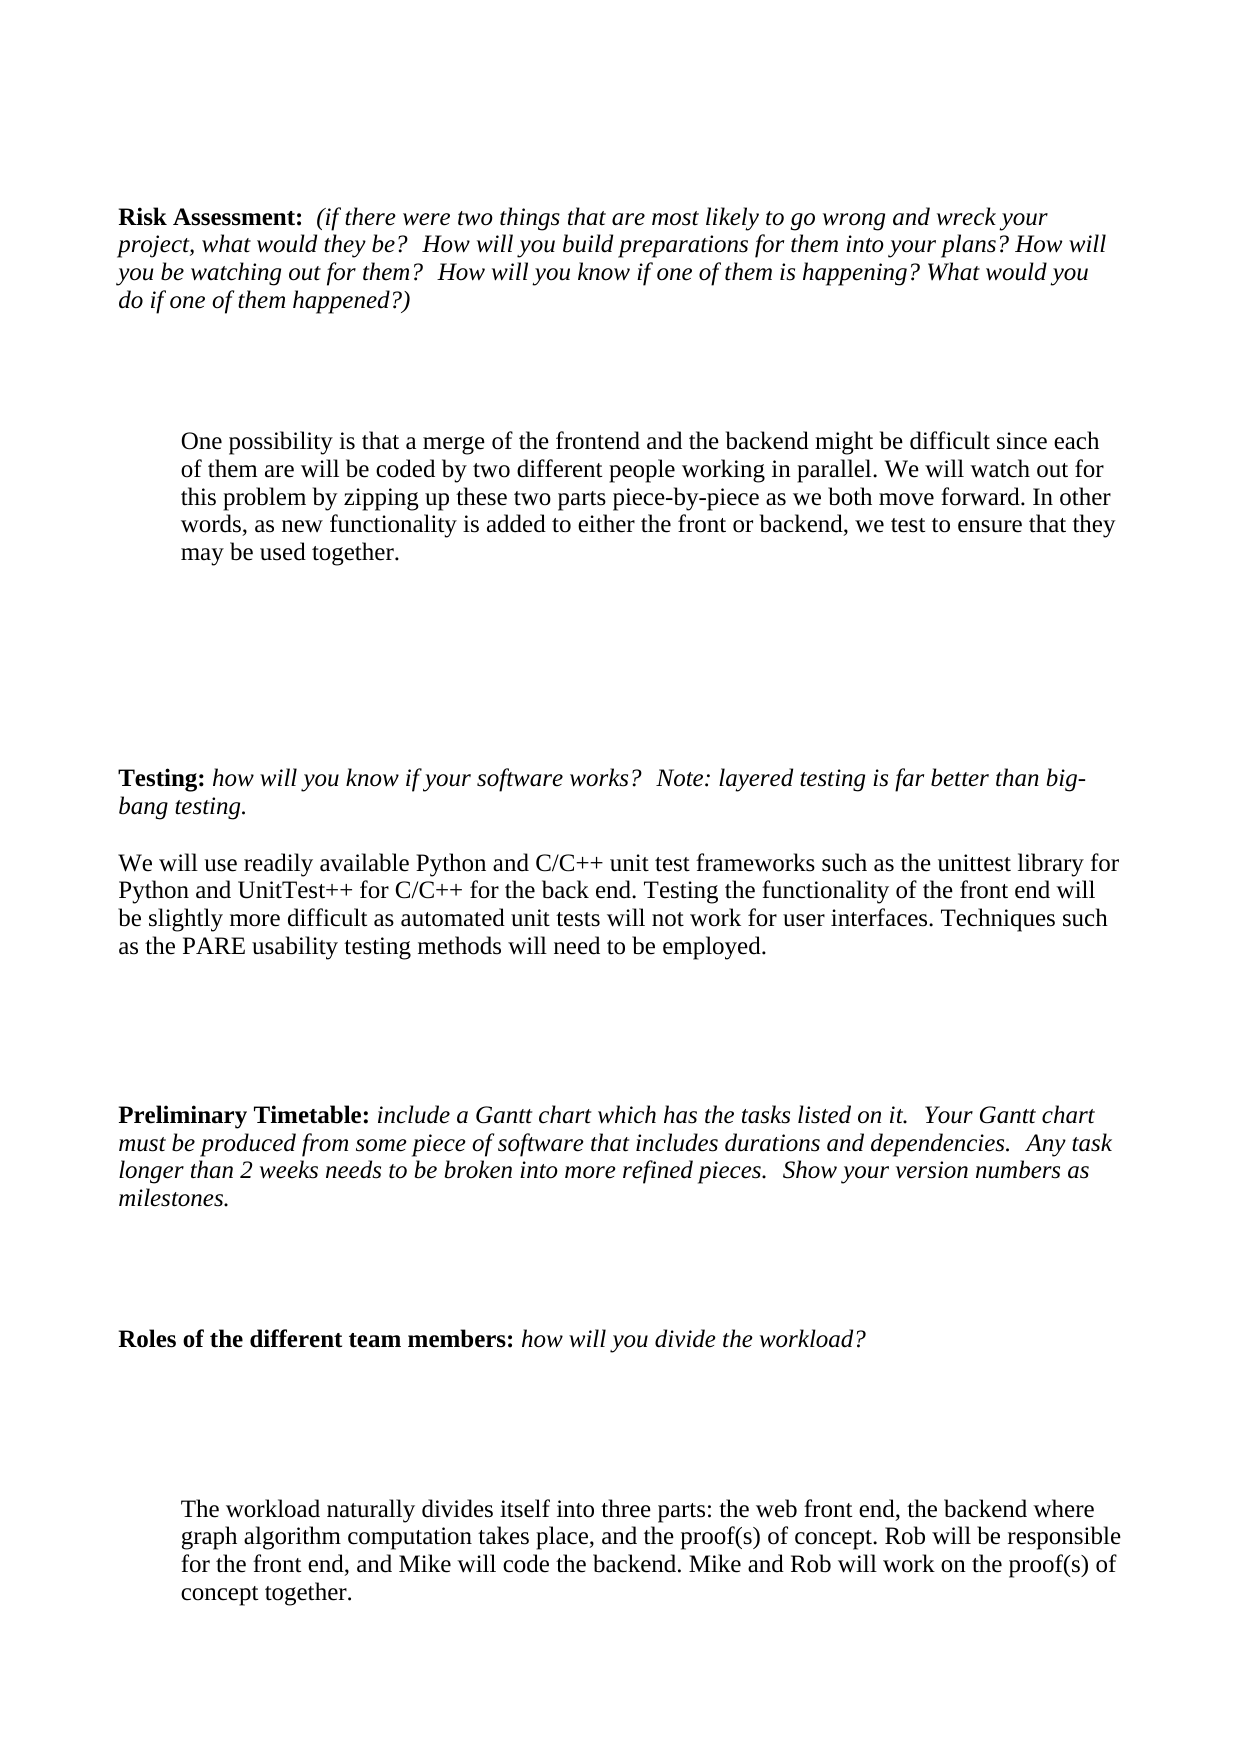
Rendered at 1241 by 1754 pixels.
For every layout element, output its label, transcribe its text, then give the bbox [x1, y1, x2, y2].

text Testing: how will you know if your software works? Note: layered testing is far better than big-bang testing. [118, 764, 1122, 819]
text Preliminary Timetable: include a Gantt chart which has the tasks listed on it. Your Gantt chart must be produced from some piece of software that includes durations and dependencies. Any task longer than 2 weeks needs to be broken into more refined pieces. Show your version numbers as milestones. [118, 1101, 1122, 1212]
text Roles of the different team members: how will you divide the workload? [118, 1326, 1122, 1381]
text We will use readily available Python and C/C++ unit test frameworks such as the unittest library for Python and UnitTest++ for C/C++ for the back end. Testing the functionality of the front end will be slightly more difficult as automated unit tests will not work for user interfaces. Techniques such as the PARE usability testing methods will need to be employed. [118, 849, 1122, 987]
text The workload naturally divides itself into three parts: the web front end, the backend where graph algorithm computation takes place, and the proof(s) of concept. Rob will be responsible for the front end, and Mike will code the backend. Mike and Rob will work on the proof(s) of concept together. [181, 1495, 1122, 1633]
text Risk Assessment: (if there were two things that are most likely to go wrong and wreck your project, what would they be? How will you build preparations for them into your plans? How will you be watching out for them? How will you know if one of them is happening? What would you do if one of them happened?) [118, 203, 1122, 313]
text One possibility is that a merge of the frontend and the backend might be difficult since each of them are will be coded by two different people working in parallel. We will watch out for this problem by zipping up these two parts piece-by-piece as we both move forward. In other words, as new functionality is added to either the front or backend, we test to ensure that they may be used together. [181, 427, 1122, 566]
